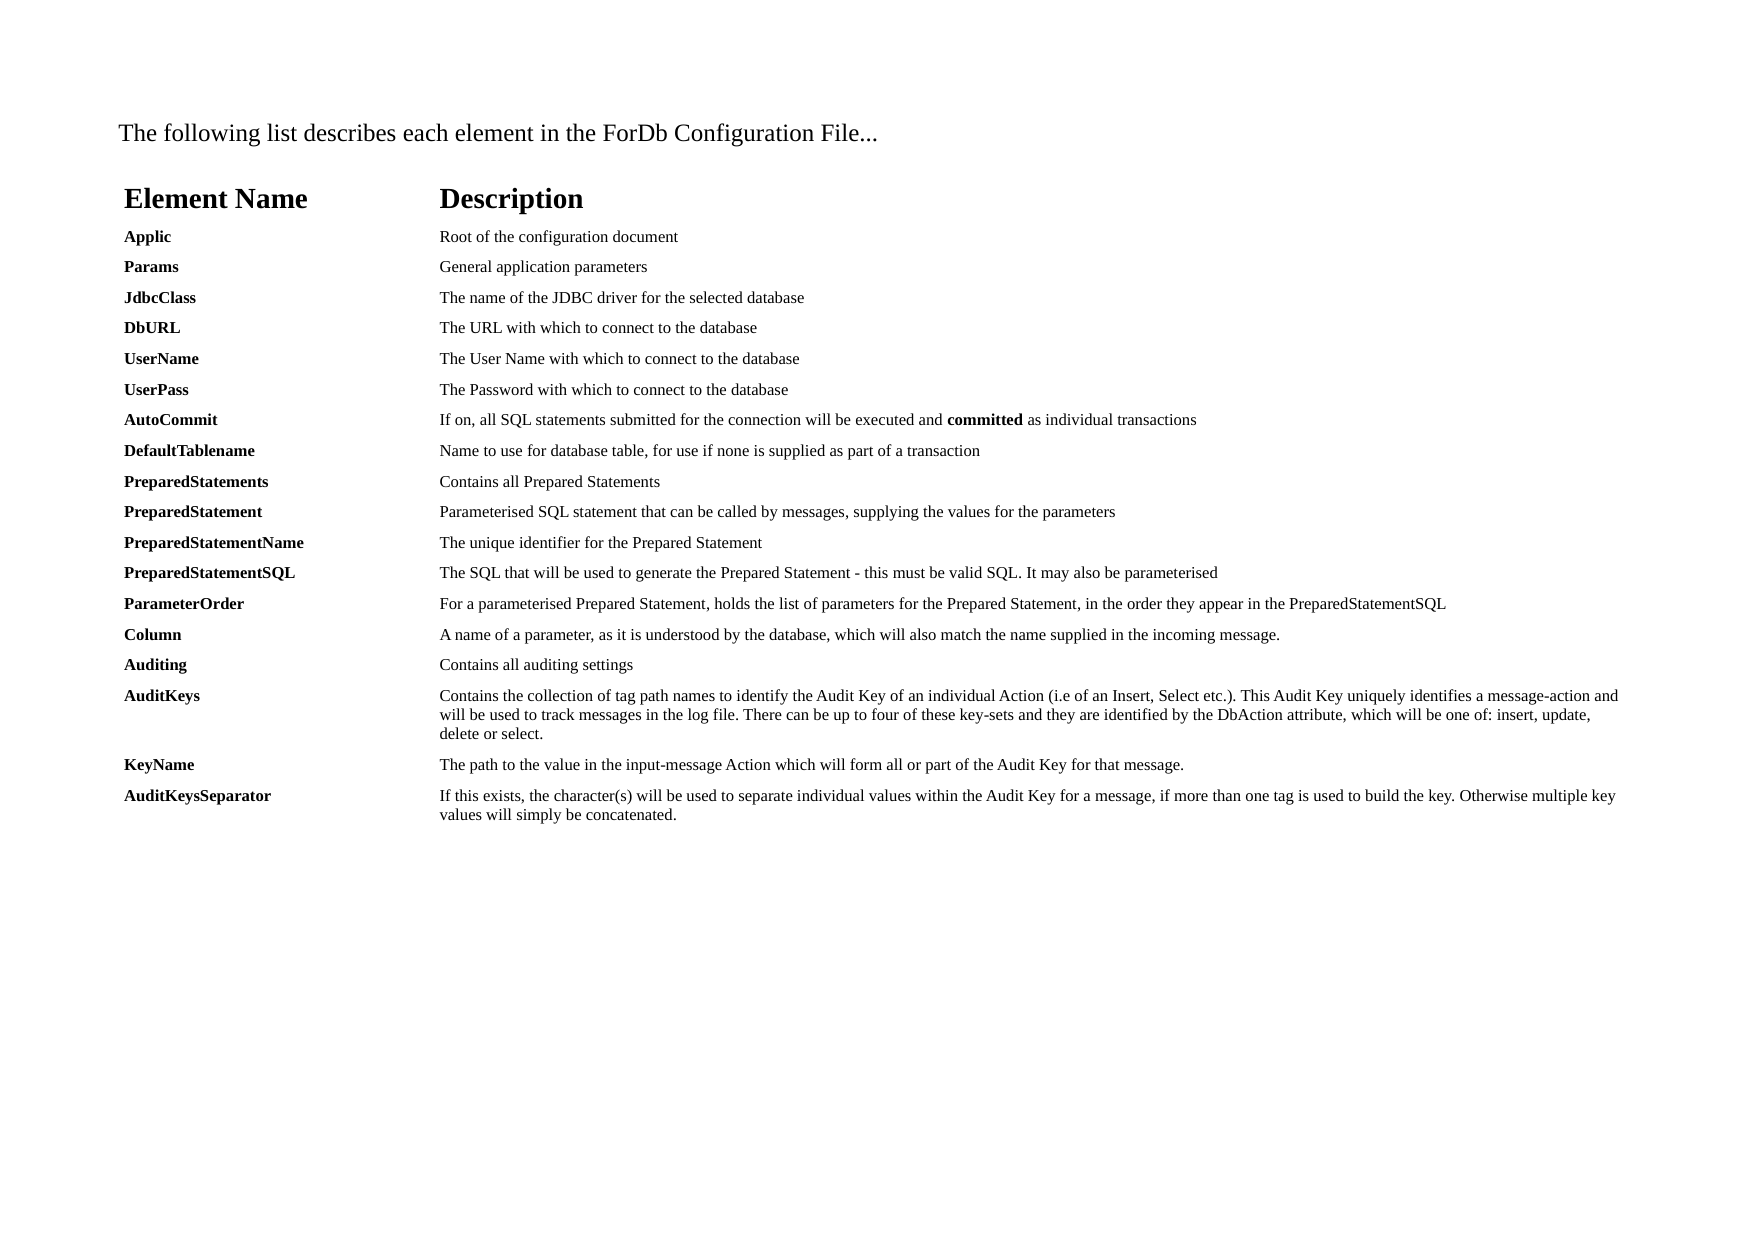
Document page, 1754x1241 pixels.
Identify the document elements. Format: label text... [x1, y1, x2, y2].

table_cell For a parameterised Prepared Statement, holds the list of parameters for the Prepared Statement, in the order they appear in the PreparedStatementSQL [434, 588, 1636, 619]
table_cell AuditKeys [118, 680, 434, 749]
table_cell The User Name with which to connect to the database [434, 343, 1636, 374]
table_cell Root of the configuration document [434, 221, 1636, 251]
table_cell The name of the JDBC driver for the selected database [434, 282, 1636, 312]
table_cell AutoCommit [118, 404, 434, 435]
table_cell DefaultTablename [118, 435, 434, 466]
table_cell UserPass [118, 374, 434, 404]
table_cell JdbcClass [118, 282, 434, 312]
table_cell Contains all auditing settings [434, 649, 1636, 680]
table_cell Auditing [118, 649, 434, 680]
table_cell Contains all Prepared Statements [434, 466, 1636, 496]
table_cell ParameterOrder [118, 588, 434, 619]
table_cell Parameterised SQL statement that can be called by messages, supplying the values for the parameters [434, 496, 1636, 527]
table_cell The unique identifier for the Prepared Statement [434, 527, 1636, 557]
text The following list describes each element in the ForDb Configuration File... [118, 118, 1636, 147]
table_cell The Password with which to connect to the database [434, 374, 1636, 404]
table_cell The URL with which to connect to the database [434, 313, 1636, 343]
table_cell Applic [118, 221, 434, 251]
table_cell PreparedStatements [118, 466, 434, 496]
table_cell If this exists, the character(s) will be used to separate individual values within the Audit Key for a message, if more than one tag is used to build the key. Otherwise multiple key values will simply be concatenated. [434, 780, 1636, 829]
table_cell DbURL [118, 313, 434, 343]
table_cell Name to use for database table, for use if none is supplied as part of a transaction [434, 435, 1636, 466]
table_cell The path to the value in the input-message Action which will form all or part of the Audit Key for that message. [434, 749, 1636, 779]
table_cell PreparedStatementName [118, 527, 434, 557]
table_cell A name of a parameter, as it is understood by the database, which will also match the name supplied in the incoming message. [434, 619, 1636, 649]
table_cell Column [118, 619, 434, 649]
table_cell If on, all SQL statements submitted for the connection will be executed and committed as individual transactions [434, 404, 1636, 435]
table_cell KeyName [118, 749, 434, 779]
table_cell Contains the collection of tag path names to identify the Audit Key of an individual Action (i.e of an Insert, Select etc.). This Audit Key uniquely identifies a message-action and will be used to track messages in the log file. There can be up to four of these key-sets and they are identified by the DbAction attribute, which will be one of: insert, update, delete or select. [434, 680, 1636, 749]
table_header Element Name [118, 176, 434, 221]
table_cell PreparedStatement [118, 496, 434, 527]
table_cell PreparedStatementSQL [118, 558, 434, 588]
table_cell AuditKeysSeparator [118, 780, 434, 829]
table_cell UserName [118, 343, 434, 374]
table_cell Params [118, 251, 434, 282]
table_cell General application parameters [434, 251, 1636, 282]
table_header Description [434, 176, 1636, 221]
table_cell The SQL that will be used to generate the Prepared Statement - this must be valid SQL. It may also be parameterised [434, 558, 1636, 588]
